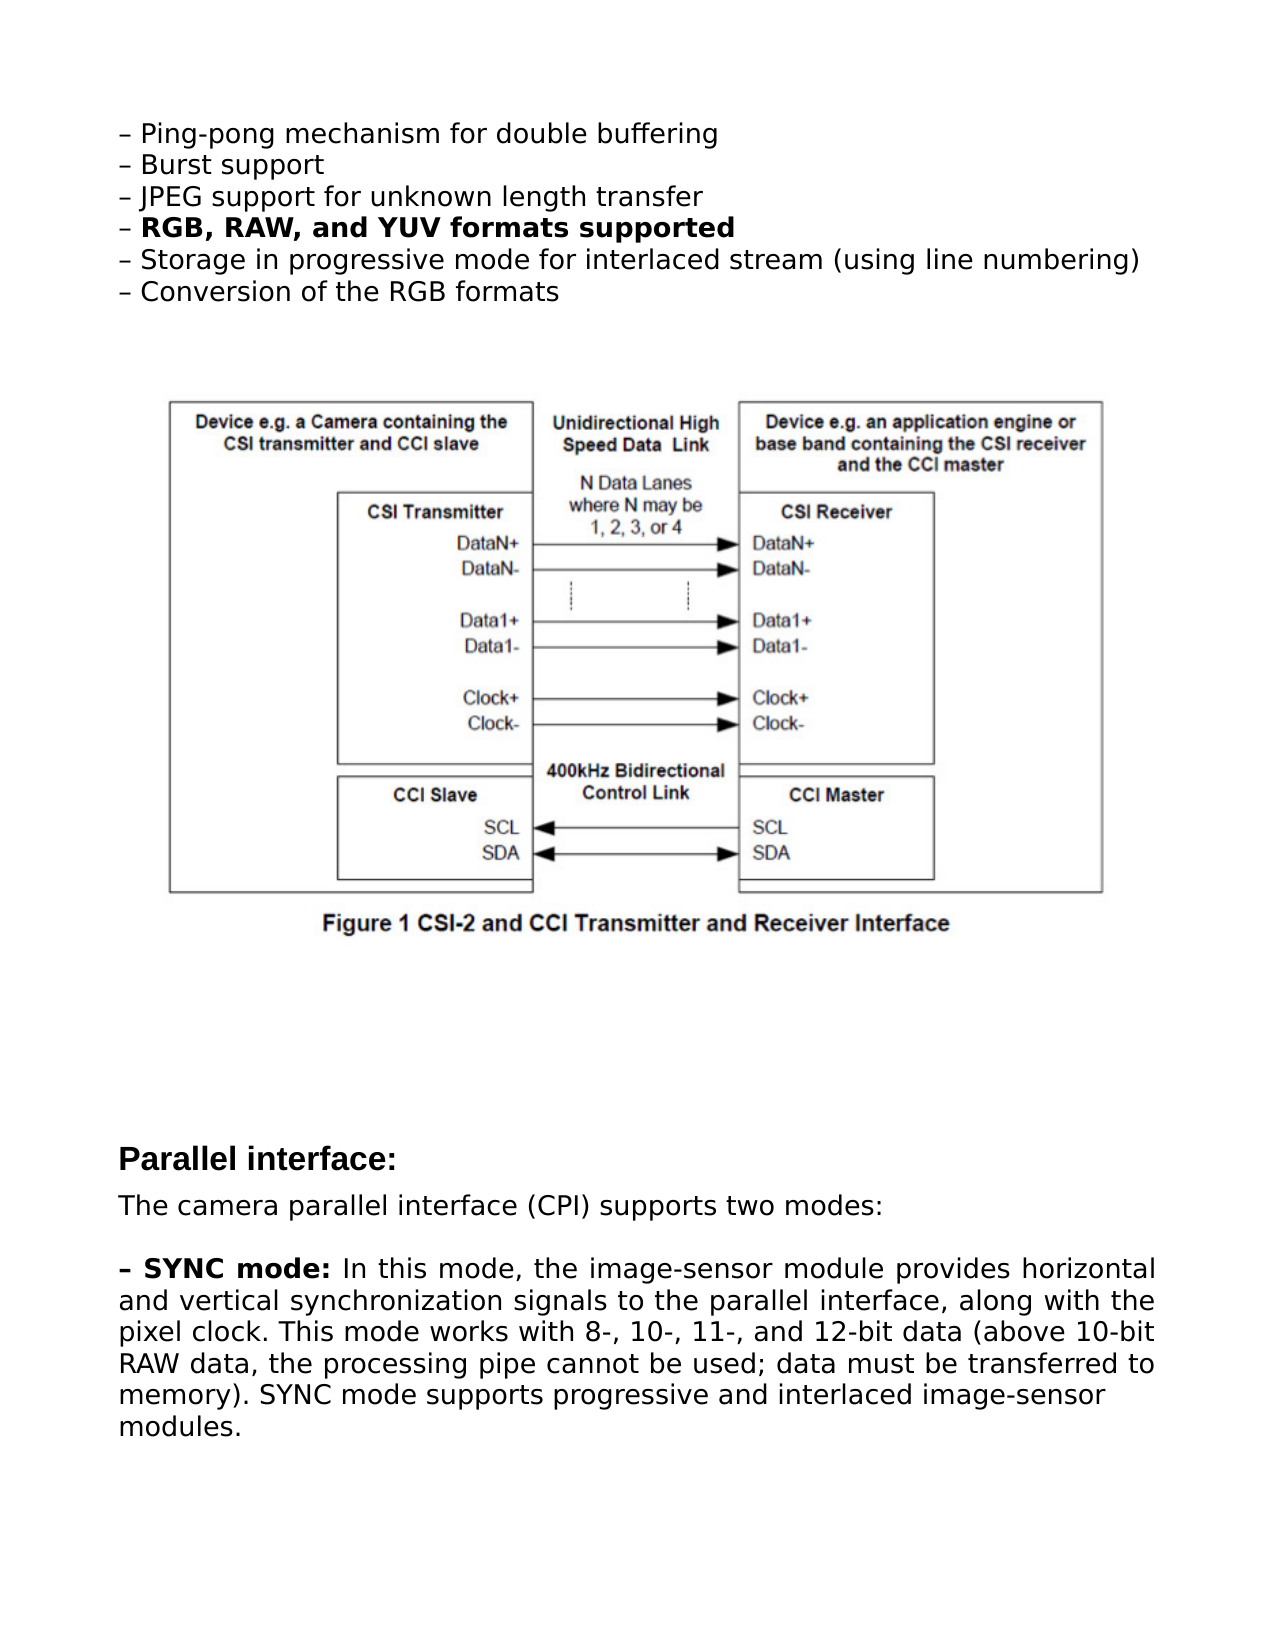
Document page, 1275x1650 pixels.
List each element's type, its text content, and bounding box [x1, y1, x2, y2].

text – Burst support [118, 150, 1157, 181]
text modules. [118, 1411, 1157, 1443]
text – SYNC mode: In this mode, the image-sensor module provides horizontal and vertical synchronization signals to the parallel interface, along with the pixel clock. This mode works with 8-, 10-, 11-, and 12-bit data (above 10-bit RAW data, the processing pipe cannot be used; data must be transferred to memory). SYNC mode supports progressive and interlaced image-sensor [118, 1253, 1157, 1411]
text – Storage in progressive mode for interlaced stream (using line numbering) [118, 244, 1157, 276]
text – Conversion of the RGB formats [118, 276, 1157, 307]
text – Ping-pong mechanism for double buffering [118, 118, 1157, 150]
text – JPEG support for unknown length transfer [118, 181, 1157, 213]
picture [118, 370, 1157, 992]
subtitle Parallel interface: [118, 1139, 1157, 1178]
text – RGB, RAW, and YUV formats supported [118, 213, 1157, 244]
text The camera parallel interface (CPI) supports two modes: [118, 1190, 1157, 1222]
